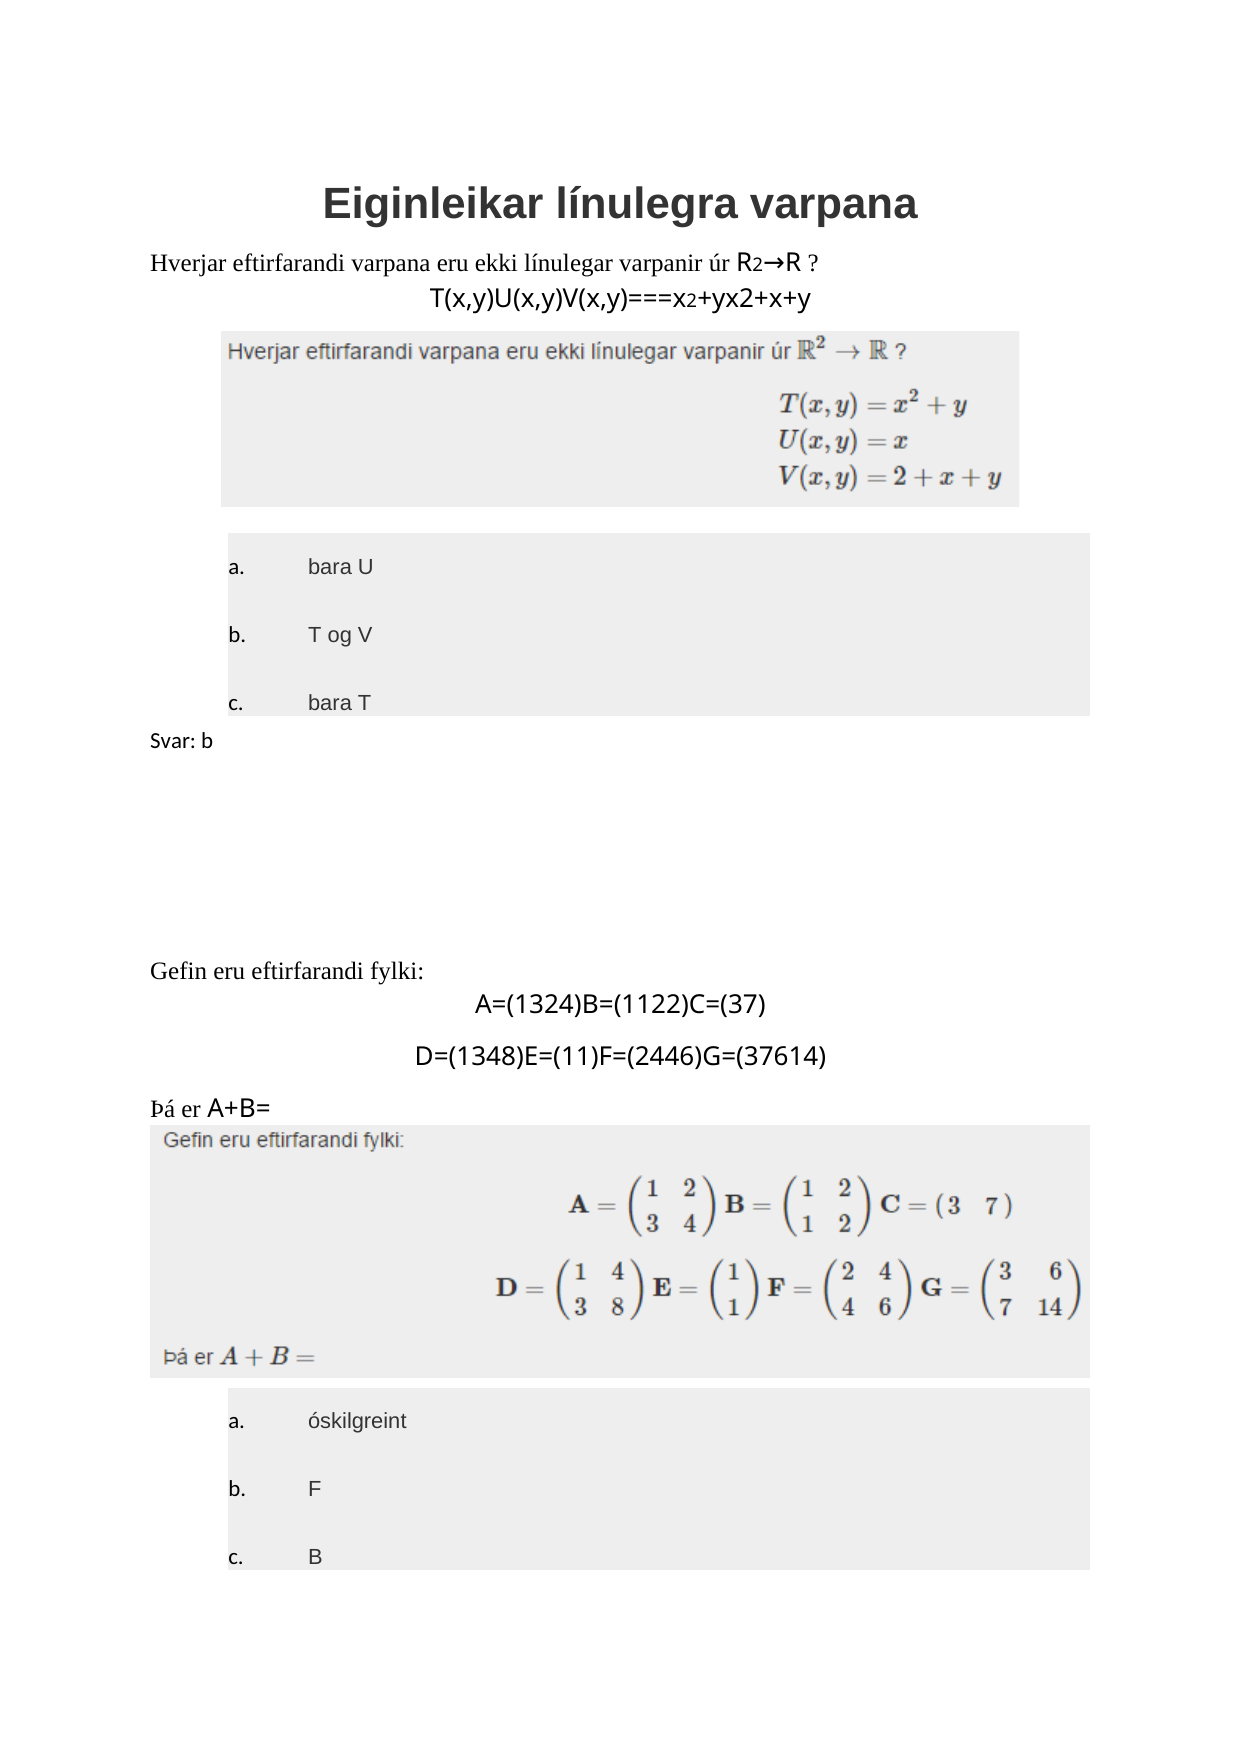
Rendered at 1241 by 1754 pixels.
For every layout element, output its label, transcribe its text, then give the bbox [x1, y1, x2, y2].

text Eiginleikar línulegra varpana [150, 166, 1090, 228]
text A=(1324)B=(1122)C=(37) [150, 985, 1090, 1021]
text T(x,y)U(x,y)V(x,y)===x2+yx2+x+y [150, 279, 1090, 315]
text D=(1348)E=(11)F=(2446)G=(37614) [150, 1037, 1090, 1073]
list óskilgreint [228, 1388, 1090, 1434]
list F [228, 1455, 1090, 1502]
text Svar: b [150, 726, 1090, 754]
text Gefin eru eftirfarandi fylki: [150, 956, 1090, 985]
text Þá er A+B= [150, 1089, 1090, 1125]
list bara T [228, 669, 1090, 716]
list B [228, 1523, 1090, 1570]
list T og V [228, 601, 1090, 648]
text Hverjar eftirfarandi varpana eru ekki línulegar varpanir úr R2→R ? [150, 244, 1090, 279]
list bara U [228, 533, 1090, 580]
